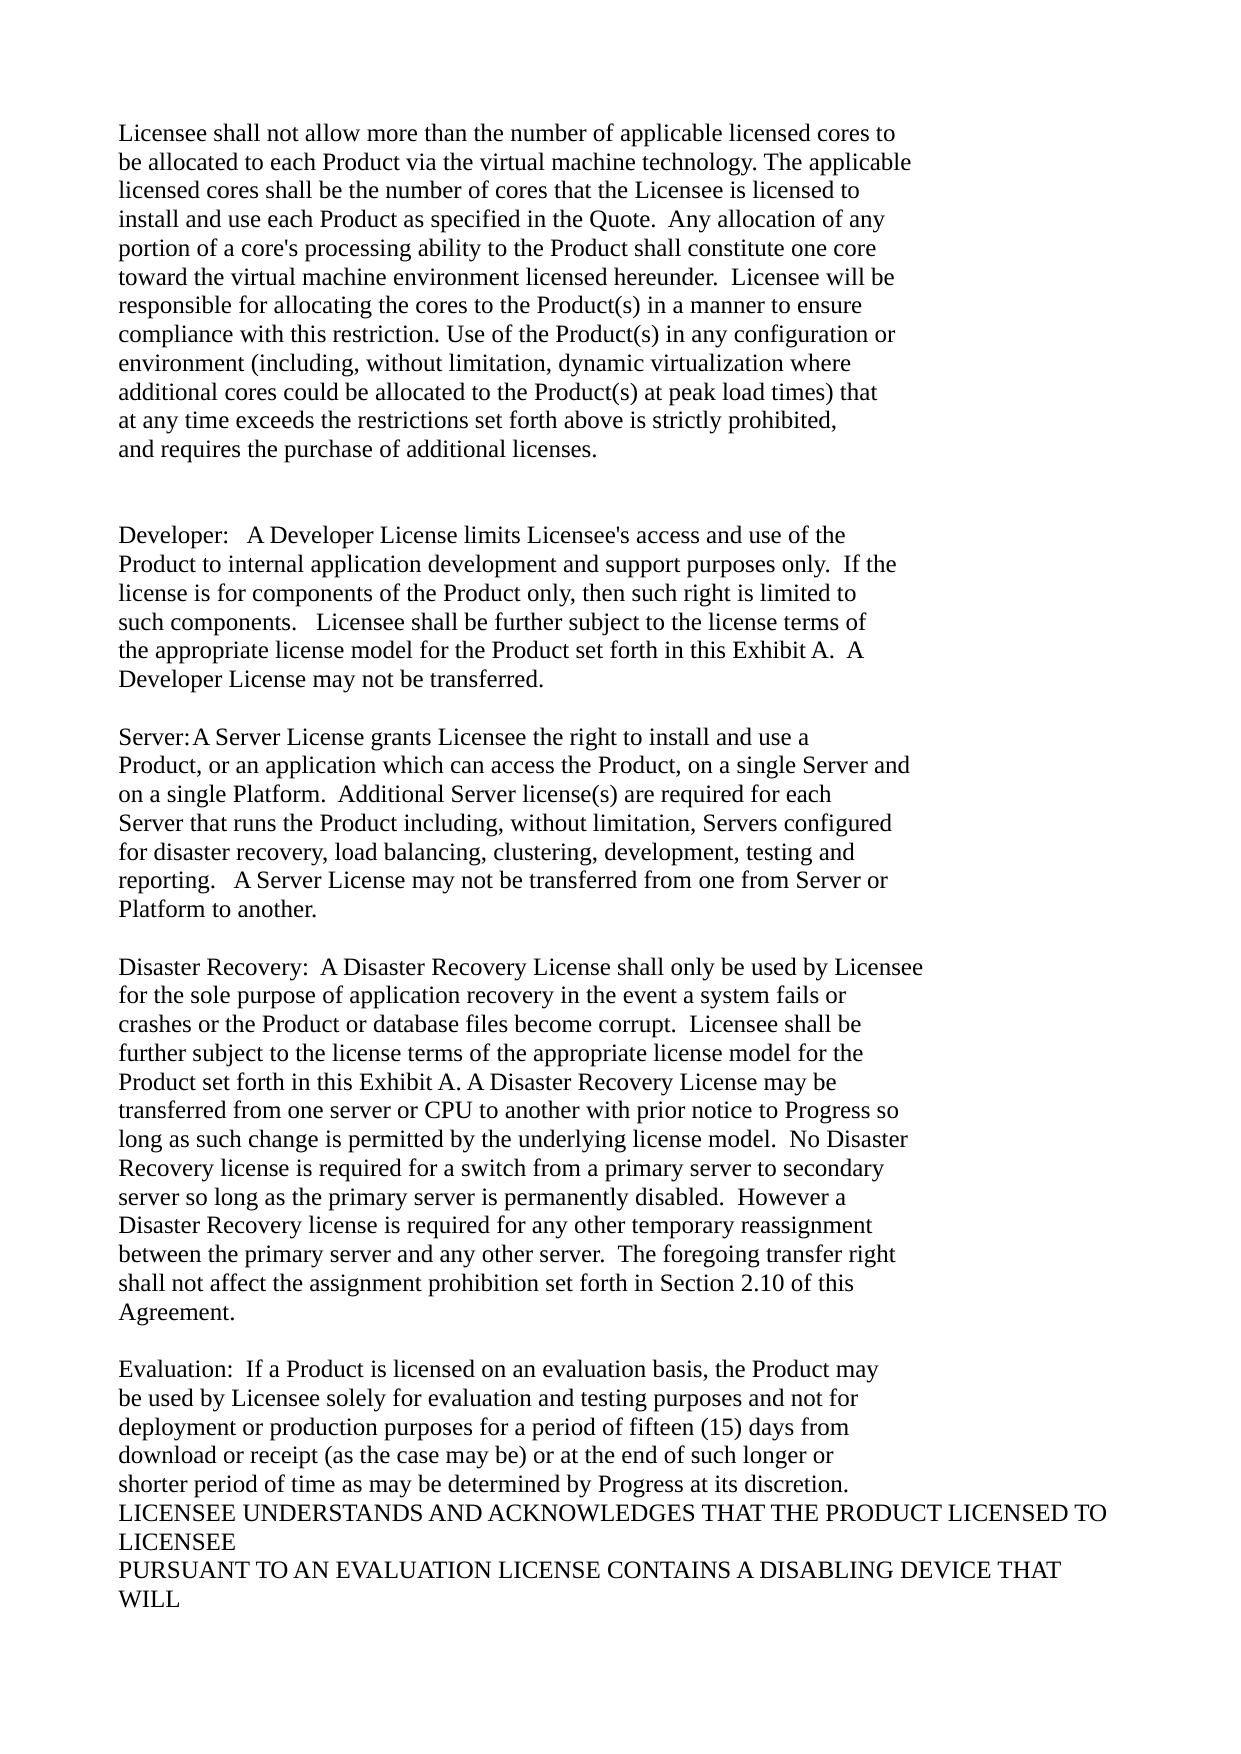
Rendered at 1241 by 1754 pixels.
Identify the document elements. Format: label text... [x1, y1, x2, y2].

text Developer: A Developer License limits Licensee's access and use of the [118, 521, 1122, 549]
text Disaster Recovery license is required for any other temporary reassignment [118, 1211, 1122, 1239]
text crashes or the Product or database files become corrupt. Licensee shall be [118, 1009, 1122, 1038]
text Server that runs the Product including, without limitation, Servers configured [118, 808, 1122, 837]
text Platform to another. [118, 894, 1122, 923]
text environment (including, without limitation, dynamic virtualization where [118, 348, 1122, 377]
text shall not affect the assignment prohibition set forth in Section 2.10 of this [118, 1268, 1122, 1297]
text reporting. A Server License may not be transferred from one from Server or [118, 866, 1122, 894]
text additional cores could be allocated to the Product(s) at peak load times) that [118, 377, 1122, 406]
text between the primary server and any other server. The foregoing transfer right [118, 1239, 1122, 1268]
text Disaster Recovery: A Disaster Recovery License shall only be used by Licensee [118, 952, 1122, 981]
text licensed cores shall be the number of cores that the Licensee is licensed to [118, 176, 1122, 204]
text on a single Platform. Additional Server license(s) are required for each [118, 779, 1122, 808]
text the appropriate license model for the Product set forth in this Exhibit A. A [118, 636, 1122, 664]
text Server: A Server License grants Licensee the right to install and use a [118, 722, 1122, 751]
text compliance with this restriction. Use of the Product(s) in any configuration or [118, 319, 1122, 348]
text toward the virtual machine environment licensed hereunder. Licensee will be [118, 262, 1122, 291]
text further subject to the license terms of the appropriate license model for the [118, 1038, 1122, 1067]
text Licensee shall not allow more than the number of applicable licensed cores to [118, 118, 1122, 147]
text deployment or production purposes for a period of fifteen (15) days from [118, 1412, 1122, 1441]
text such components. Licensee shall be further subject to the license terms of [118, 607, 1122, 636]
text be used by Licensee solely for evaluation and testing purposes and not for [118, 1383, 1122, 1412]
text for the sole purpose of application recovery in the event a system fails or [118, 981, 1122, 1009]
text Product, or an application which can access the Product, on a single Server and [118, 751, 1122, 779]
text install and use each Product as specified in the Quote. Any allocation of any [118, 204, 1122, 233]
text shorter period of time as may be determined by Progress at its discretion. [118, 1469, 1122, 1498]
text be allocated to each Product via the virtual machine technology. The applicable [118, 147, 1122, 176]
text download or receipt (as the case may be) or at the end of such longer or [118, 1441, 1122, 1469]
text Developer License may not be transferred. [118, 664, 1122, 693]
text Product set forth in this Exhibit A. A Disaster Recovery License may be [118, 1067, 1122, 1096]
text LICENSEE UNDERSTANDS AND ACKNOWLEDGES THAT THE PRODUCT LICENSED TO LICENSEE [118, 1498, 1122, 1556]
text PURSUANT TO AN EVALUATION LICENSE CONTAINS A DISABLING DEVICE THAT WILL [118, 1556, 1122, 1613]
text transferred from one server or CPU to another with prior notice to Progress so [118, 1096, 1122, 1124]
text server so long as the primary server is permanently disabled. However a [118, 1182, 1122, 1211]
text license is for components of the Product only, then such right is limited to [118, 578, 1122, 607]
text for disaster recovery, load balancing, clustering, development, testing and [118, 837, 1122, 866]
text and requires the purchase of additional licenses. [118, 434, 1122, 463]
text Recovery license is required for a switch from a primary server to secondary [118, 1153, 1122, 1182]
text responsible for allocating the cores to the Product(s) in a manner to ensure [118, 291, 1122, 319]
text portion of a core's processing ability to the Product shall constitute one core [118, 233, 1122, 262]
text long as such change is permitted by the underlying license model. No Disaster [118, 1124, 1122, 1153]
text Agreement. [118, 1297, 1122, 1326]
text Evaluation: If a Product is licensed on an evaluation basis, the Product may [118, 1354, 1122, 1383]
text Product to internal application development and support purposes only. If the [118, 549, 1122, 578]
text at any time exceeds the restrictions set forth above is strictly prohibited, [118, 406, 1122, 434]
